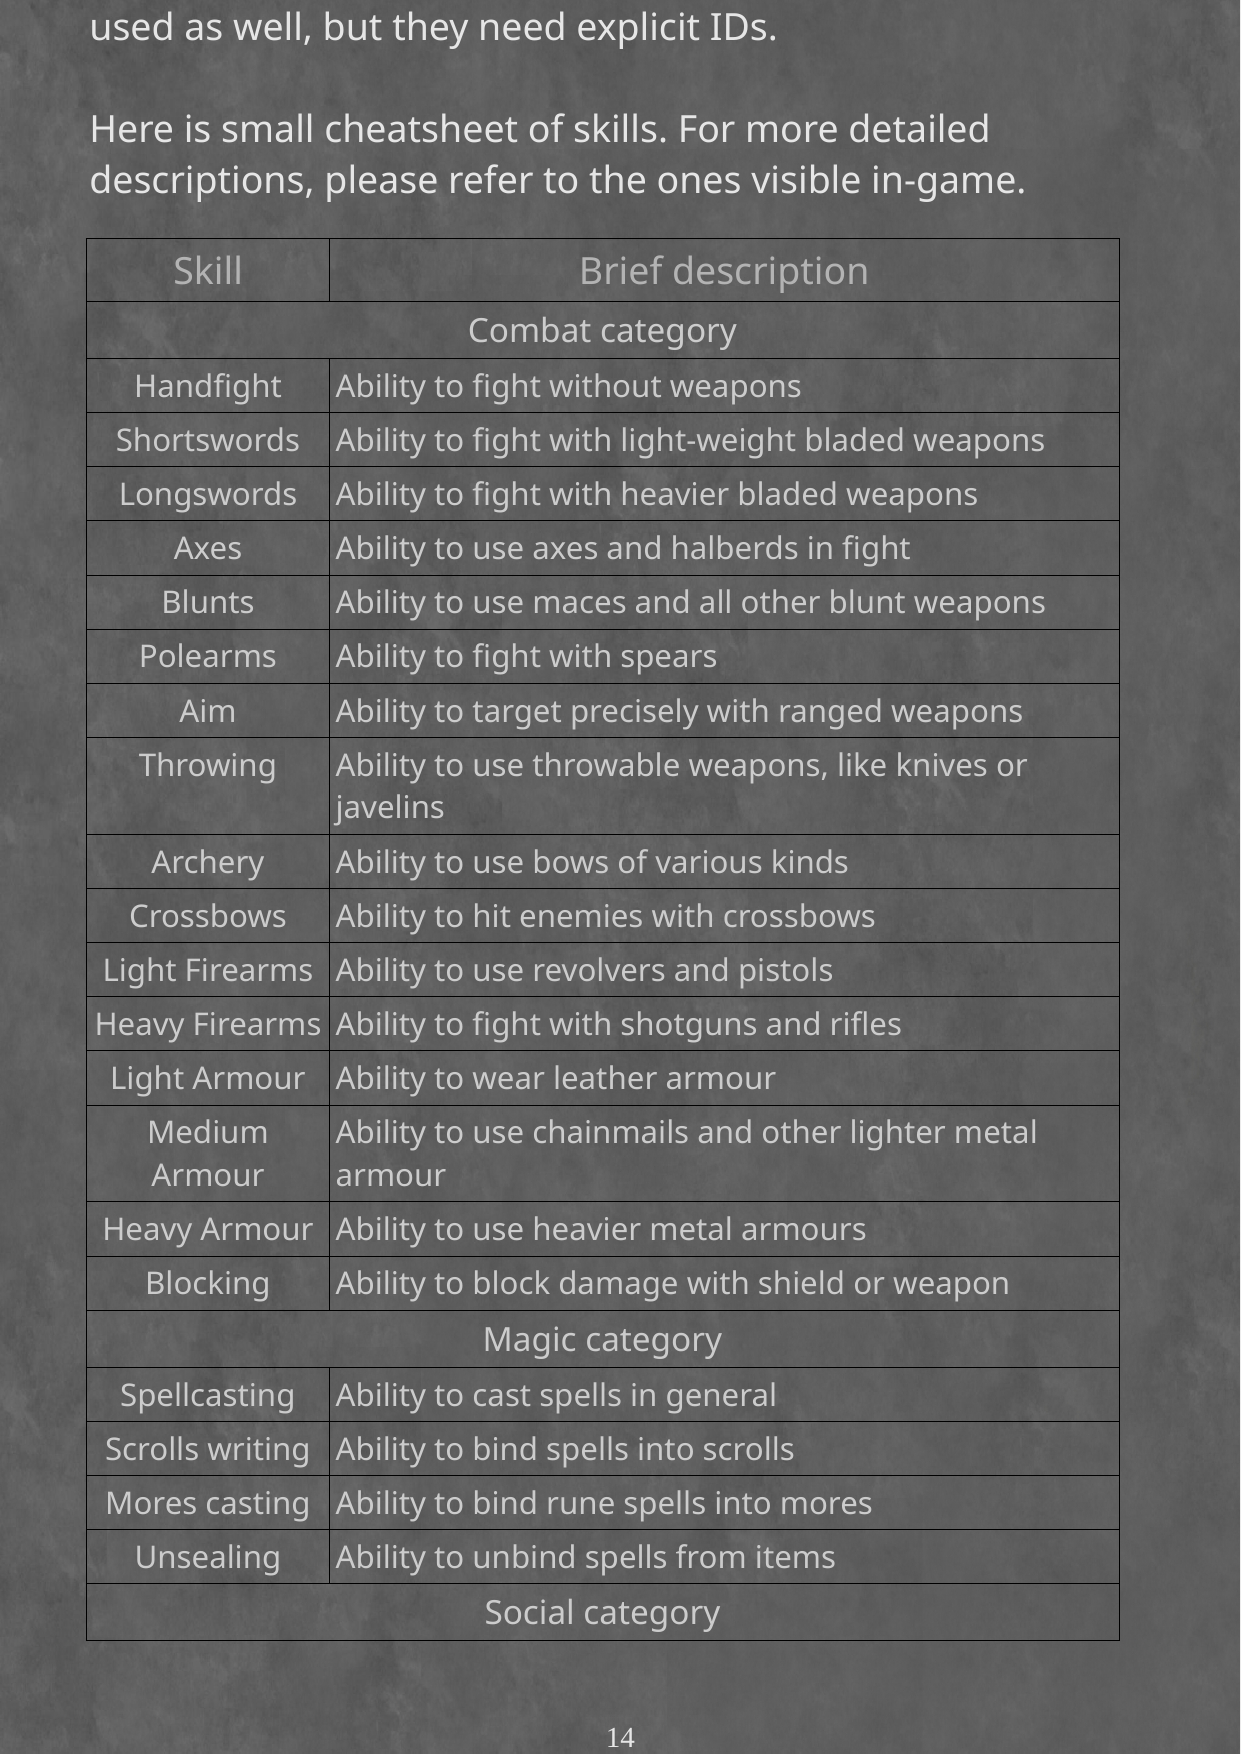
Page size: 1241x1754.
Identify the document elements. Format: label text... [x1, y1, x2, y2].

table_cell Handfight [87, 359, 329, 412]
table_cell Spellcasting [87, 1368, 329, 1421]
table_cell Shortswords [87, 413, 329, 466]
text used as well, but they need explicit IDs. [89, 0, 1151, 51]
table_cell Ability to wear leather armour [330, 1051, 1119, 1104]
table_cell Light Armour [87, 1051, 329, 1104]
table_cell Ability to fight with spears [330, 630, 1119, 683]
text Here is small cheatsheet of skills. For more detailed descriptions, please refer to the ones visible in-game. [89, 102, 1151, 204]
table_cell Unsealing [87, 1530, 329, 1583]
table_cell Mores casting [87, 1476, 329, 1529]
table_cell Combat category [87, 302, 1119, 358]
table_cell Ability to fight with shotguns and rifles [330, 997, 1119, 1050]
table_cell Ability to hit enemies with crossbows [330, 889, 1119, 942]
table_cell Blocking [87, 1257, 329, 1310]
table_cell Ability to use chainmails and other lighter metal armour [330, 1106, 1119, 1201]
table_cell Heavy Armour [87, 1202, 329, 1256]
table_cell Axes [87, 521, 329, 574]
table_cell Longswords [87, 467, 329, 520]
table_cell Ability to fight with heavier bladed weapons [330, 467, 1119, 520]
table_cell Ability to block damage with shield or weapon [330, 1257, 1119, 1310]
table_cell Ability to use heavier metal armours [330, 1202, 1119, 1256]
table_cell Scrolls writing [87, 1422, 329, 1475]
table_cell Ability to use throwable weapons, like knives or javelins [330, 738, 1119, 834]
table_header Skill [87, 239, 329, 301]
table_cell Heavy Firearms [87, 997, 329, 1050]
table_cell Aim [87, 684, 329, 737]
table_cell Archery [87, 835, 329, 888]
table_cell Ability to target precisely with ranged weapons [330, 684, 1119, 737]
table_cell Social category [87, 1584, 1119, 1640]
table_cell Ability to use revolvers and pistols [330, 943, 1119, 996]
table_cell Blunts [87, 576, 329, 629]
table_cell Magic category [87, 1311, 1119, 1367]
table_cell Ability to bind spells into scrolls [330, 1422, 1119, 1475]
table_header Brief description [330, 239, 1119, 301]
table_cell Ability to bind rune spells into mores [330, 1476, 1119, 1529]
table_cell Throwing [87, 738, 329, 834]
table_cell Crossbows [87, 889, 329, 942]
table_cell Ability to use bows of various kinds [330, 835, 1119, 888]
picture [0, 0, 1241, 1754]
table_cell Medium Armour [87, 1106, 329, 1201]
table_cell Light Firearms [87, 943, 329, 996]
table_cell Ability to fight with light-weight bladed weapons [330, 413, 1119, 466]
table_cell Ability to use axes and halberds in fight [330, 521, 1119, 574]
table_cell Polearms [87, 630, 329, 683]
table_cell Ability to unbind spells from items [330, 1530, 1119, 1583]
table_cell Ability to cast spells in general [330, 1368, 1119, 1421]
table_cell Ability to fight without weapons [330, 359, 1119, 412]
table_cell Ability to use maces and all other blunt weapons [330, 576, 1119, 629]
